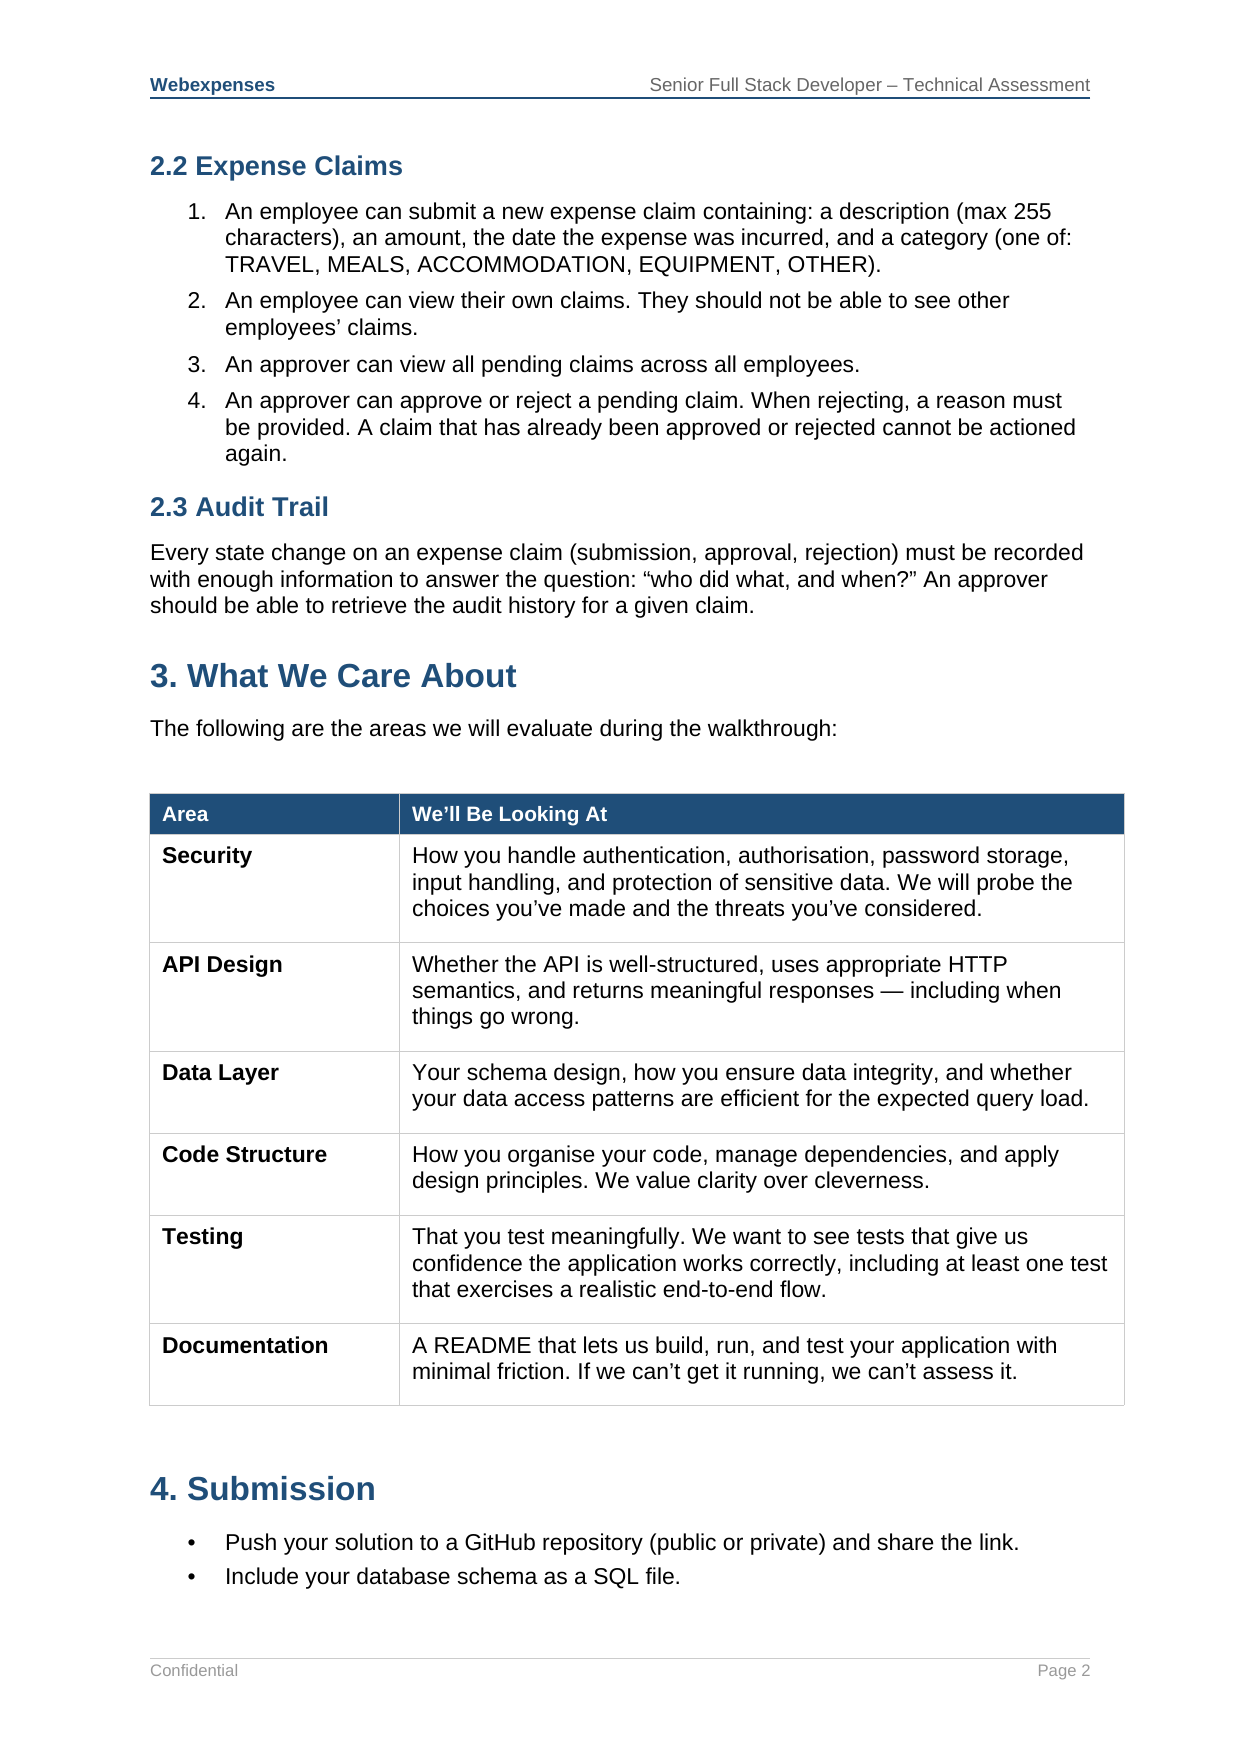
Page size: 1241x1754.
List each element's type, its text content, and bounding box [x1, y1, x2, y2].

table_cell How you handle authentication, authorisation, password storage, input handling, and protection of sensitive data. We will probe the choices you’ve made and the threats you’ve considered. [400, 835, 1124, 942]
subtitle 2.2 Expense Claims [150, 150, 1090, 181]
table_cell Testing [150, 1216, 399, 1323]
list An approver can view all pending claims across all employees. [187, 351, 1090, 377]
table_cell That you test meaningfully. We want to see tests that give us confidence the application works correctly, including at least one test that exercises a realistic end-to-end flow. [400, 1216, 1124, 1323]
table_cell Documentation [150, 1324, 399, 1405]
list An employee can view their own claims. They should not be able to see other employees’ claims. [187, 287, 1090, 340]
list Push your solution to a GitHub repository (public or private) and share the link. [187, 1528, 1090, 1555]
list An employee can submit a new expense claim containing: a description (max 255 characters), an amount, the date the expense was incurred, and a category (one of: TRAVEL, MEALS, ACCOMMODATION, EQUIPMENT, OTHER). [187, 198, 1090, 277]
list An approver can approve or reject a pending claim. When rejecting, a reason must be provided. A claim that has already been approved or rejected cannot be actioned again. [187, 387, 1090, 466]
table_cell A README that lets us build, run, and test your application with minimal friction. If we can’t get it running, we can’t assess it. [400, 1324, 1124, 1405]
subtitle 4. Submission [150, 1469, 1090, 1508]
text The following are the areas we will evaluate during the walkthrough: [150, 715, 1090, 741]
subtitle 3. What We Care About [150, 656, 1090, 694]
table_cell Your schema design, how you ensure data integrity, and whether your data access patterns are efficient for the expected query load. [400, 1052, 1124, 1133]
table_cell How you organise your code, manage dependencies, and apply design principles. We value clarity over cleverness. [400, 1134, 1124, 1215]
table_cell Security [150, 835, 399, 942]
text Every state change on an expense claim (submission, approval, rejection) must be recorded with enough information to answer the question: “who did what, and when?” An approver should be able to retrieve the audit history for a given claim. [150, 539, 1090, 618]
table_header Area [150, 794, 399, 834]
table_cell API Design [150, 943, 399, 1051]
subtitle 2.3 Audit Trail [150, 491, 1090, 523]
table_cell Code Structure [150, 1134, 399, 1215]
table_cell Data Layer [150, 1052, 399, 1133]
list Include your database schema as a SQL file. [187, 1563, 1090, 1589]
table_header We’ll Be Looking At [400, 794, 1124, 834]
table_cell Whether the API is well-structured, uses appropriate HTTP semantics, and returns meaningful responses — including when things go wrong. [400, 943, 1124, 1051]
